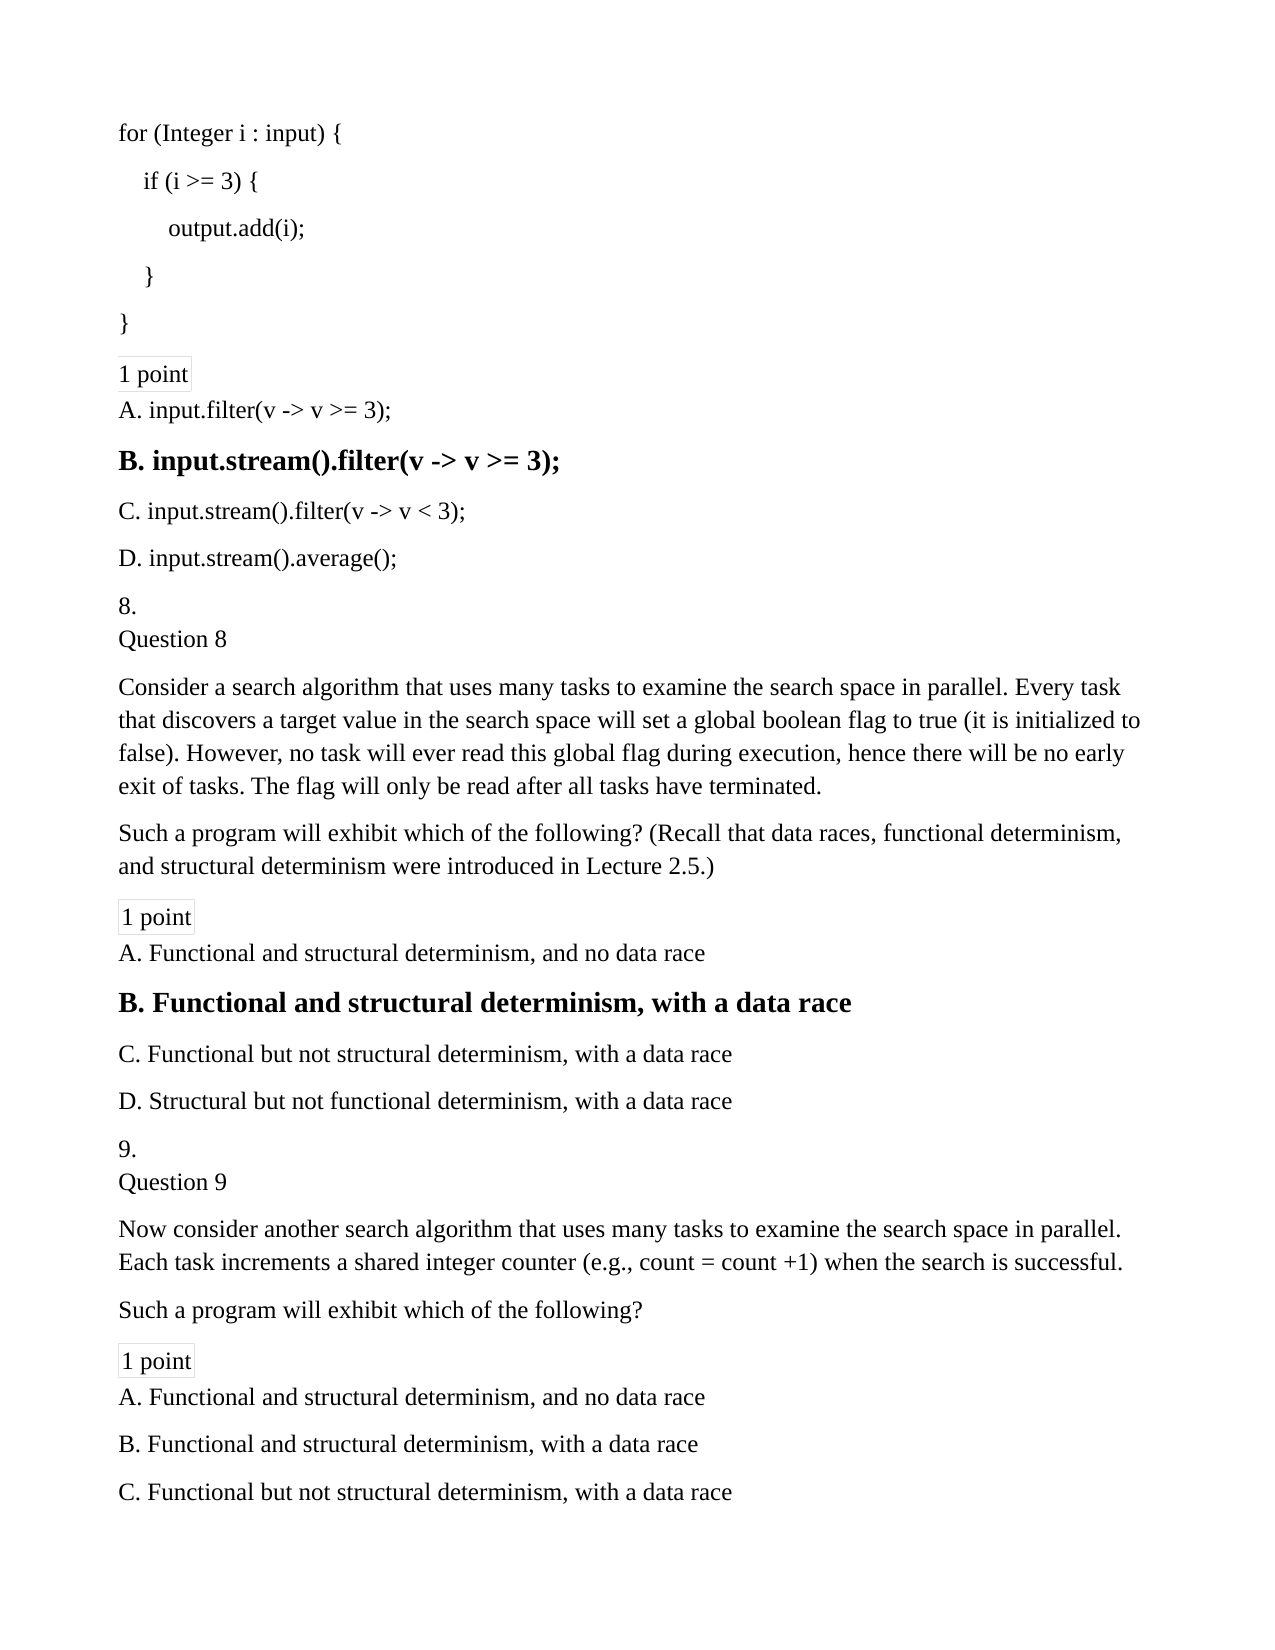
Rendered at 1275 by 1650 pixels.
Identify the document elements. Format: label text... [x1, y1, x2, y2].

text [195, 899, 1157, 934]
text 9. [118, 1134, 1157, 1163]
text B. Functional and structural determinism, with a data race [118, 1429, 1157, 1458]
text 8. [118, 591, 1157, 620]
text Consider a search algorithm that uses many tasks to examine the search space in parallel. Every task that discovers a target value in the search space will set a global boolean flag to true (it is initialized to false). However, no task will ever read this global flag during execution, hence there will be no early exit of tasks. The flag will only be read after all tasks have terminated. [118, 672, 1157, 799]
text Now consider another search algorithm that uses many tasks to examine the search space in parallel. Each task increments a shared integer counter (e.g., count = count +1) when the search is successful. [118, 1214, 1157, 1276]
text D. Structural but not functional determinism, with a data race [118, 1086, 1157, 1115]
text C. input.stream().filter(v -> v < 3); [118, 496, 1157, 524]
text Question 9 [118, 1167, 1157, 1196]
text 1 point [119, 1344, 194, 1377]
text D. input.stream().average(); [118, 543, 1157, 572]
text [195, 1343, 1157, 1377]
text [192, 356, 1157, 391]
text if (i >= 3) { [118, 166, 1157, 194]
text } [118, 308, 1157, 337]
text B. input.stream().filter(v -> v >= 3); [118, 443, 1157, 476]
text Such a program will exhibit which of the following? (Recall that data races, functional determinism, and structural determinism were introduced in Lecture 2.5.) [118, 818, 1157, 880]
text Such a program will exhibit which of the following? [118, 1295, 1157, 1324]
text A. input.filter(v -> v >= 3); [118, 395, 1157, 424]
text 1 point [118, 357, 191, 391]
text C. Functional but not structural determinism, with a data race [118, 1039, 1157, 1067]
text B. Functional and structural determinism, with a data race [118, 986, 1157, 1019]
text A. Functional and structural determinism, and no data race [118, 1382, 1157, 1410]
text } [118, 261, 1157, 290]
text Question 8 [118, 624, 1157, 653]
text output.add(i); [118, 213, 1157, 242]
text C. Functional but not structural determinism, with a data race [118, 1477, 1157, 1506]
text A. Functional and structural determinism, and no data race [118, 938, 1157, 967]
text 1 point [119, 900, 194, 934]
text for (Integer i : input) { [118, 118, 1157, 147]
